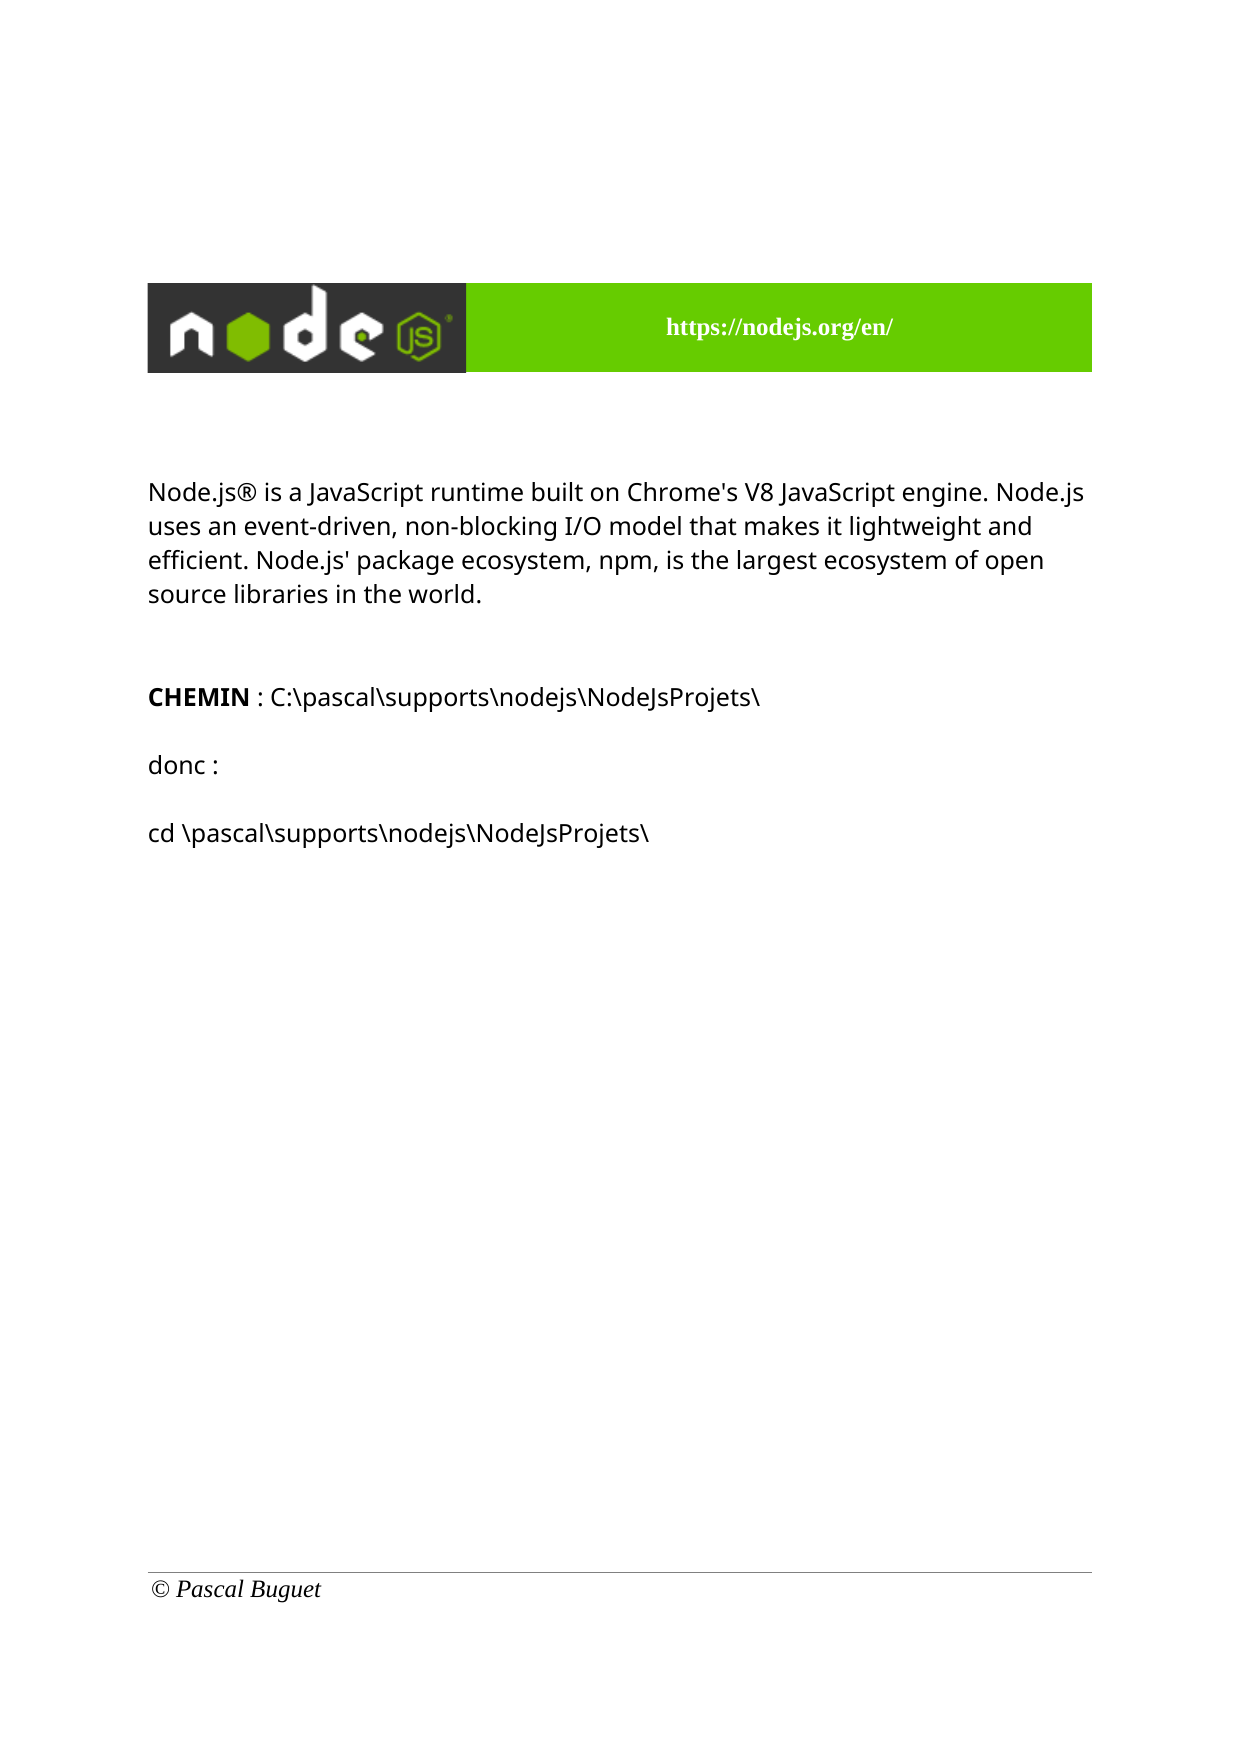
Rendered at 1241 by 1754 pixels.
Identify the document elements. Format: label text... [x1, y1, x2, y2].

text CHEMIN : C:\pascal\supports\nodejs\NodeJsProjets\ [148, 679, 1092, 713]
text Node.js® is a JavaScript runtime built on Chrome's V8 JavaScript engine. Node.js uses an event-driven, non-blocking I/O model that makes it lightweight and efficient. Node.js' package ecosystem, npm, is the largest ecosystem of open source libraries in the world. [148, 475, 1092, 611]
picture [147, 283, 467, 373]
text cd \pascal\supports\nodejs\NodeJsProjets\ [148, 815, 1092, 849]
text donc : [148, 747, 1092, 781]
